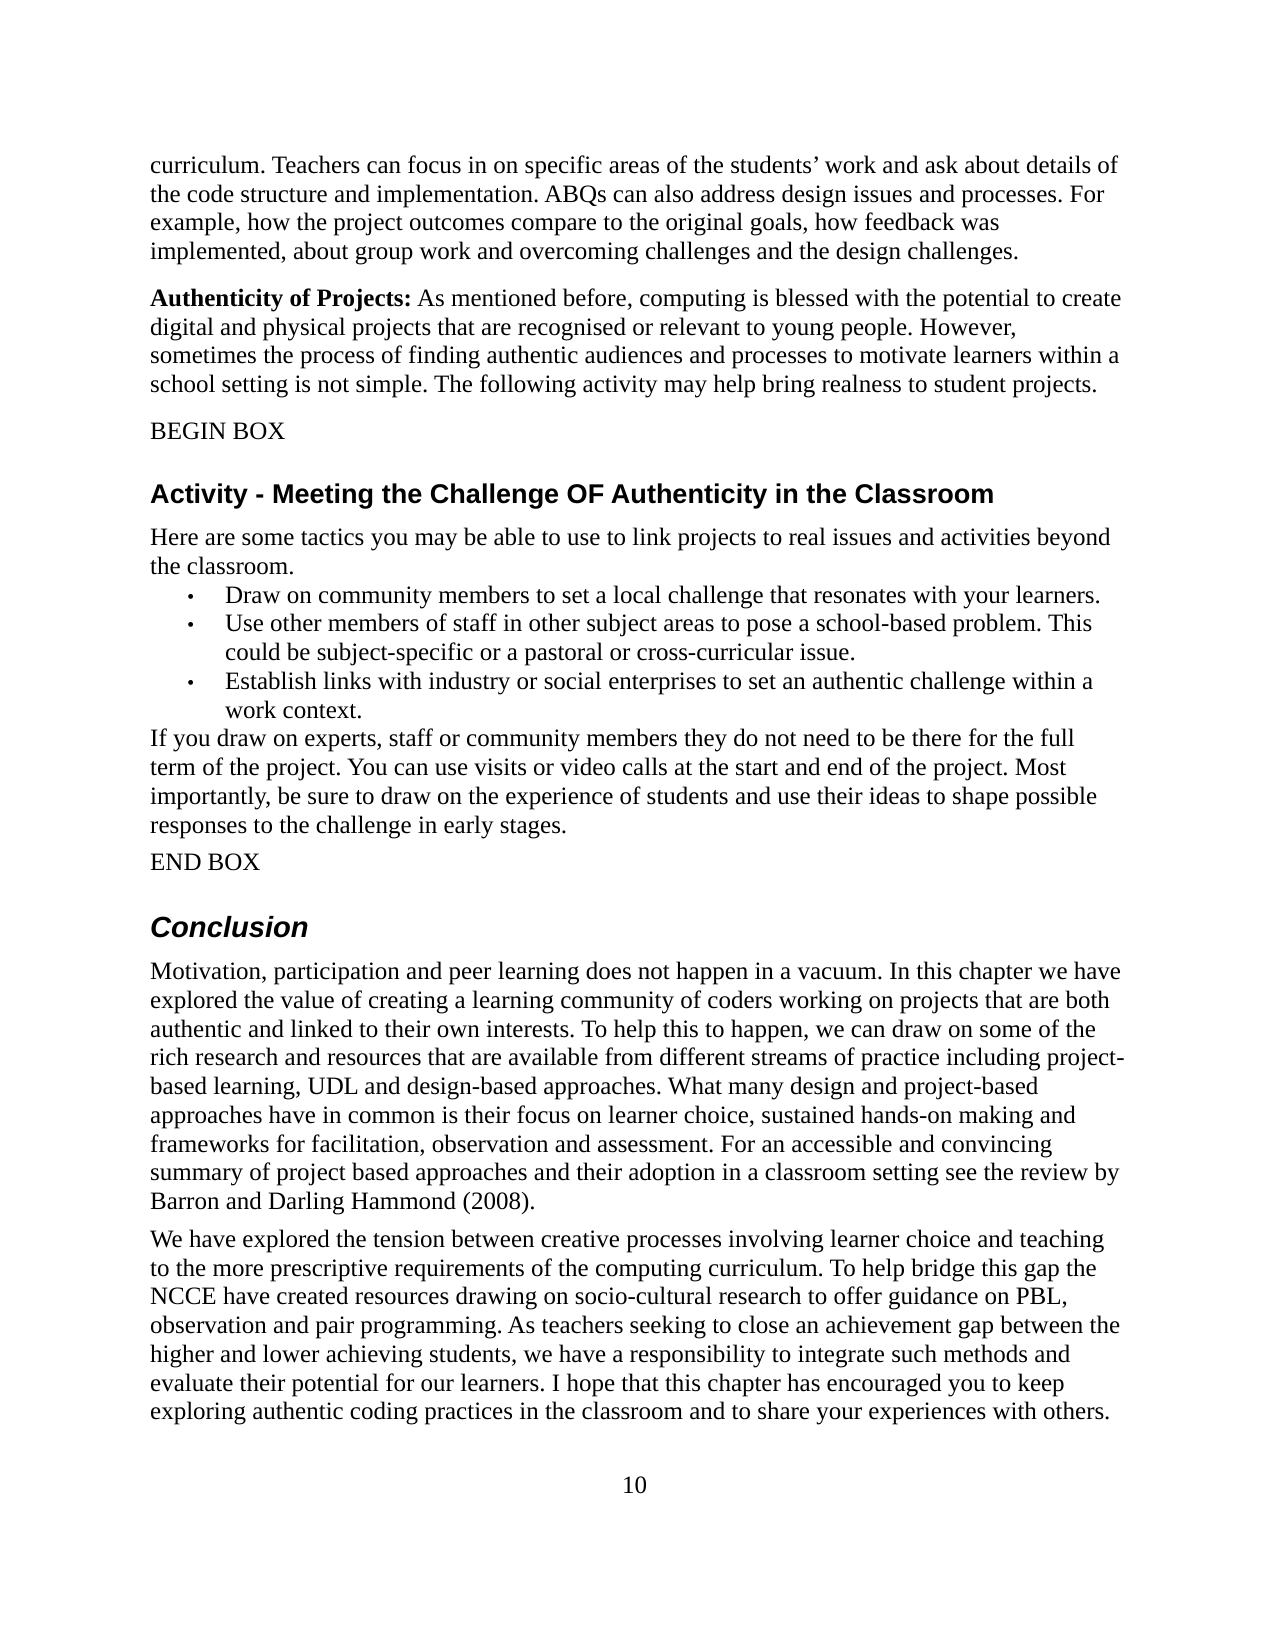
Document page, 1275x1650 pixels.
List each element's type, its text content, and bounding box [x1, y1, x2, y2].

text Motivation, participation and peer learning does not happen in a vacuum. In this chapter we have explored the value of creating a learning community of coders working on projects that are both authentic and linked to their own interests. To help this to happen, we can draw on some of the rich research and resources that are available from different streams of practice including project-based learning, UDL and design-based approaches. What many design and project-based approaches have in common is their focus on learner choice, sustained hands-on making and frameworks for facilitation, observation and assessment. For an accessible and convincing summary of project based approaches and their adoption in a classroom setting see the review by Barron and Darling Hammond (2008). [150, 956, 1125, 1215]
text curriculum. Teachers can focus in on specific areas of the students’ work and ask about details of the code structure and implementation. ABQs can also address design issues and processes. For example, how the project outcomes compare to the original goals, how feedback was implemented, about group work and overcoming challenges and the design challenges. [150, 150, 1125, 265]
text If you draw on experts, staff or community members they do not need to be there for the full term of the project. You can use visits or video calls at the start and end of the project. Most importantly, be sure to draw on the experience of students and use their ideas to shape possible responses to the challenge in early stages. [150, 723, 1125, 838]
list Establish links with industry or social enterprises to set an authentic challenge within a work context. [187, 666, 1125, 723]
list Use other members of staff in other subject areas to pose a school-based problem. This could be subject-specific or a pastoral or cross-curricular issue. [187, 608, 1125, 666]
text BEGIN BOX [150, 416, 1125, 444]
subtitle Conclusion [150, 910, 1125, 944]
list Draw on community members to set a local challenge that resonates with your learners. [187, 580, 1125, 608]
subtitle Activity - Meeting the Challenge OF Authenticity in the Classroom [150, 478, 1125, 510]
text END BOX [150, 847, 1125, 876]
text Here are some tactics you may be able to use to link projects to real issues and activities beyond the classroom. [150, 522, 1125, 580]
text We have explored the tension between creative processes involving learner choice and teaching to the more prescriptive requirements of the computing curriculum. To help bridge this gap the NCCE have created resources drawing on socio-cultural research to offer guidance on PBL, observation and pair programming. As teachers seeking to close an achievement gap between the higher and lower achieving students, we have a responsibility to integrate such methods and evaluate their potential for our learners. I hope that this chapter has encouraged you to keep exploring authentic coding practices in the classroom and to share your experiences with others. [150, 1224, 1125, 1425]
text Authenticity of Projects: As mentioned before, computing is blessed with the potential to create digital and physical projects that are recognised or relevant to young people. However, sometimes the process of finding authentic audiences and processes to motivate learners within a school setting is not simple. The following activity may help bring realness to student projects. [150, 283, 1125, 398]
